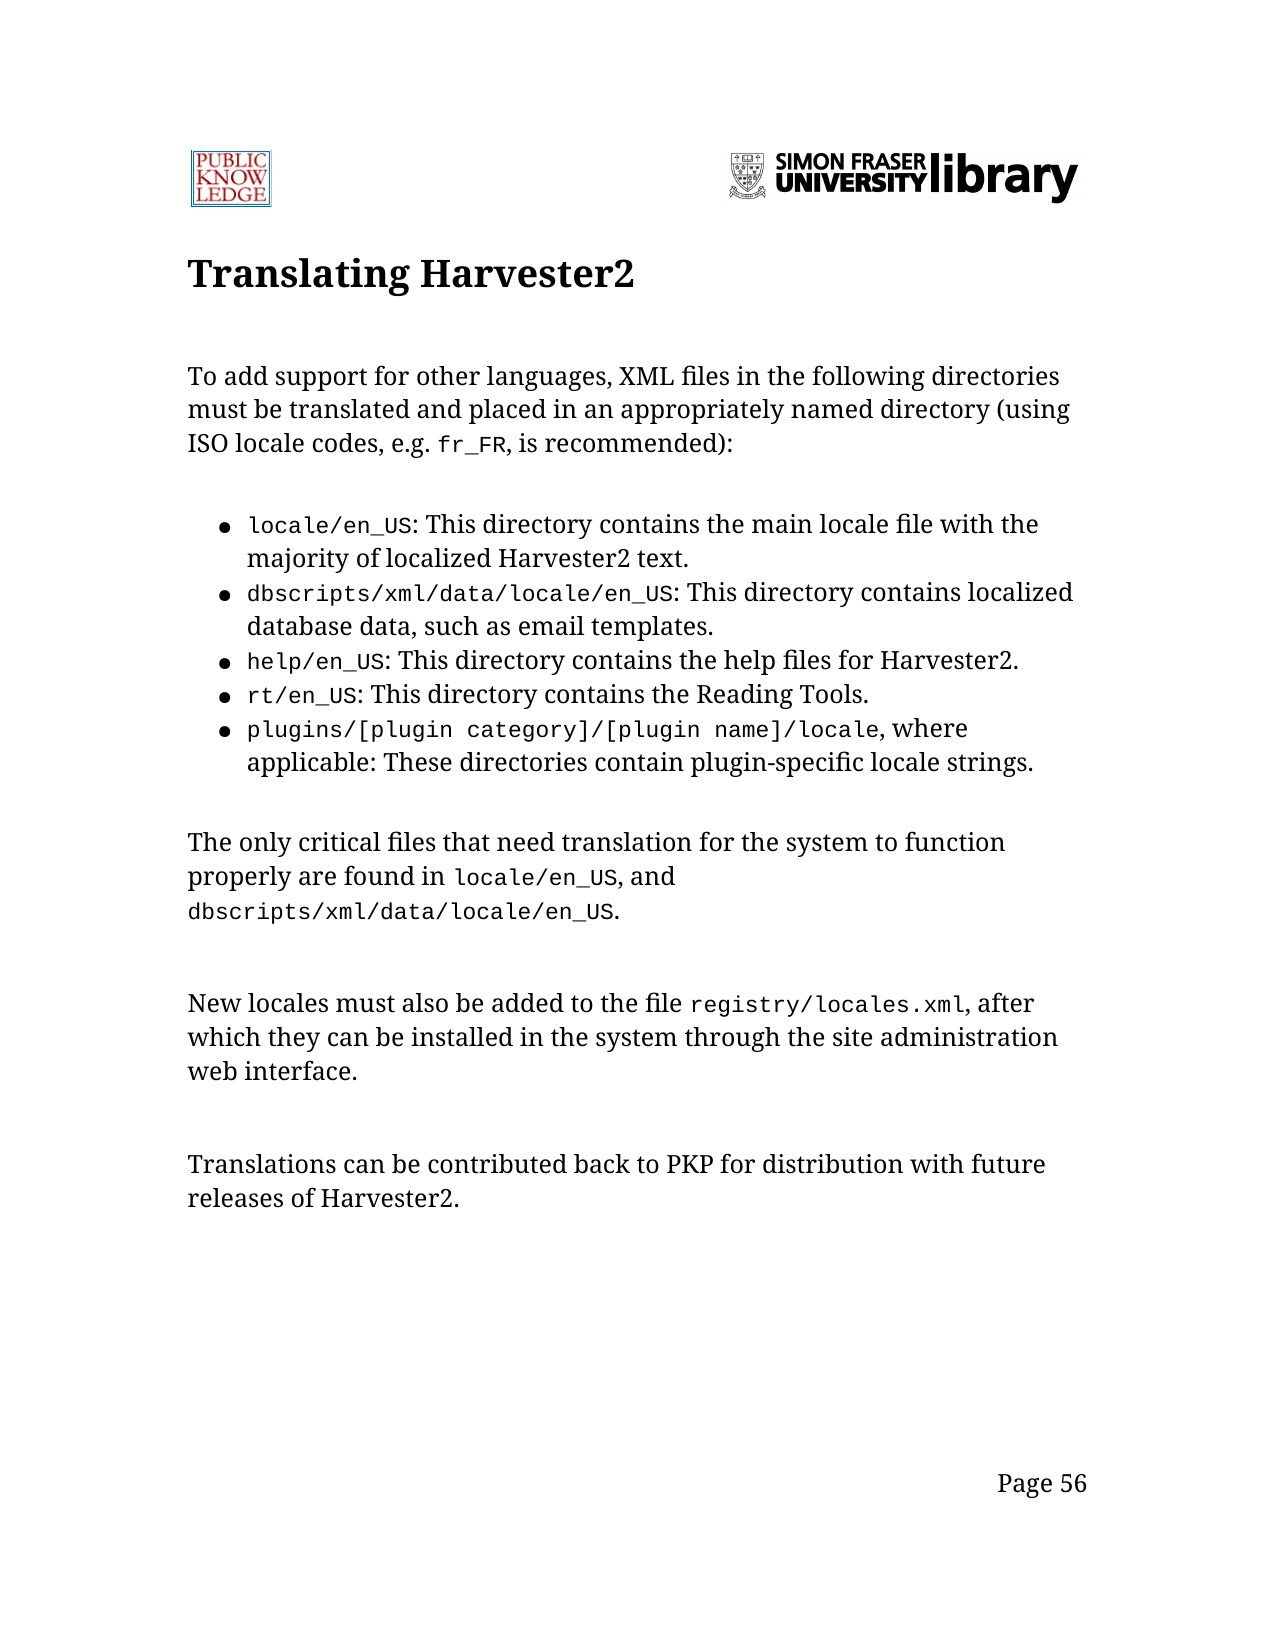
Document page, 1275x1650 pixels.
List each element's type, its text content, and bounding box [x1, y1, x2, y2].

list help/en_US: This directory contains the help files for Harvester2. [217, 642, 1087, 676]
text Translations can be contributed back to PKP for distribution with future releases of Harvester2. [187, 1146, 1087, 1214]
list locale/en_US: This directory contains the main locale file with the majority of localized Harvester2 text. [217, 506, 1087, 574]
subtitle Translating Harvester2 [187, 247, 1087, 299]
list dbscripts/xml/data/locale/en_US: This directory contains localized database data, such as email templates. [217, 574, 1087, 642]
picture [193, 150, 272, 205]
list rt/en_US: This directory contains the Reading Tools. [217, 676, 1087, 710]
text The only critical files that need translation for the system to function properly are found in locale/en_US, and dbscripts/xml/data/locale/en_US. [187, 824, 1087, 926]
list plugins/[plugin category]/[plugin name]/locale, where applicable: These directories contain plugin-specific locale strings. [217, 710, 1087, 778]
text To add support for other languages, XML files in the following directories must be translated and placed in an appropriately named directory (using ISO locale codes, e.g. fr_FR, is recommended): [187, 358, 1087, 460]
text New locales must also be added to the file registry/locales.xml, after which they can be installed in the system through the site administration web interface. [187, 985, 1087, 1087]
picture [723, 150, 1083, 207]
